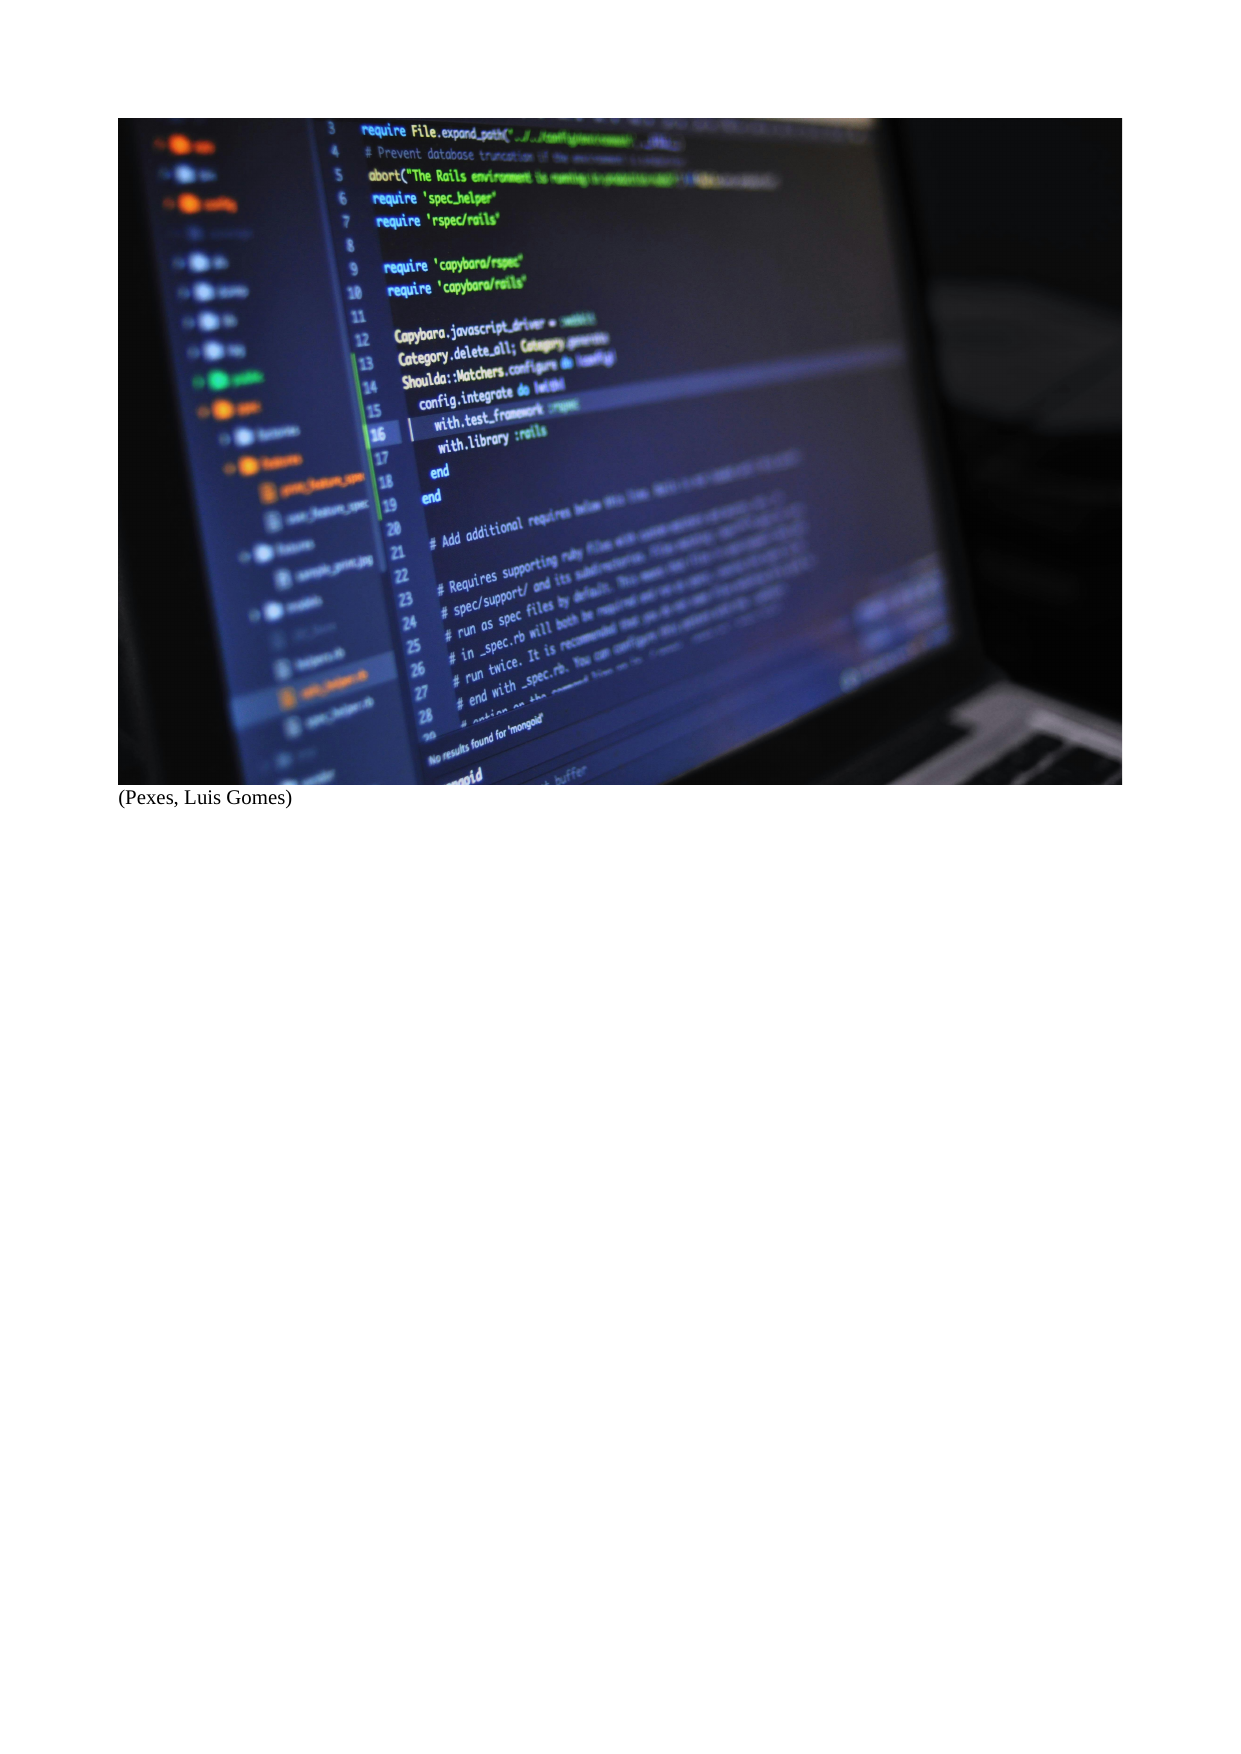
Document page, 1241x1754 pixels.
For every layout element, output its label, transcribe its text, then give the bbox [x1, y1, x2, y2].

text (Pexes, Luis Gomes) [118, 785, 1122, 809]
picture [118, 118, 1123, 785]
